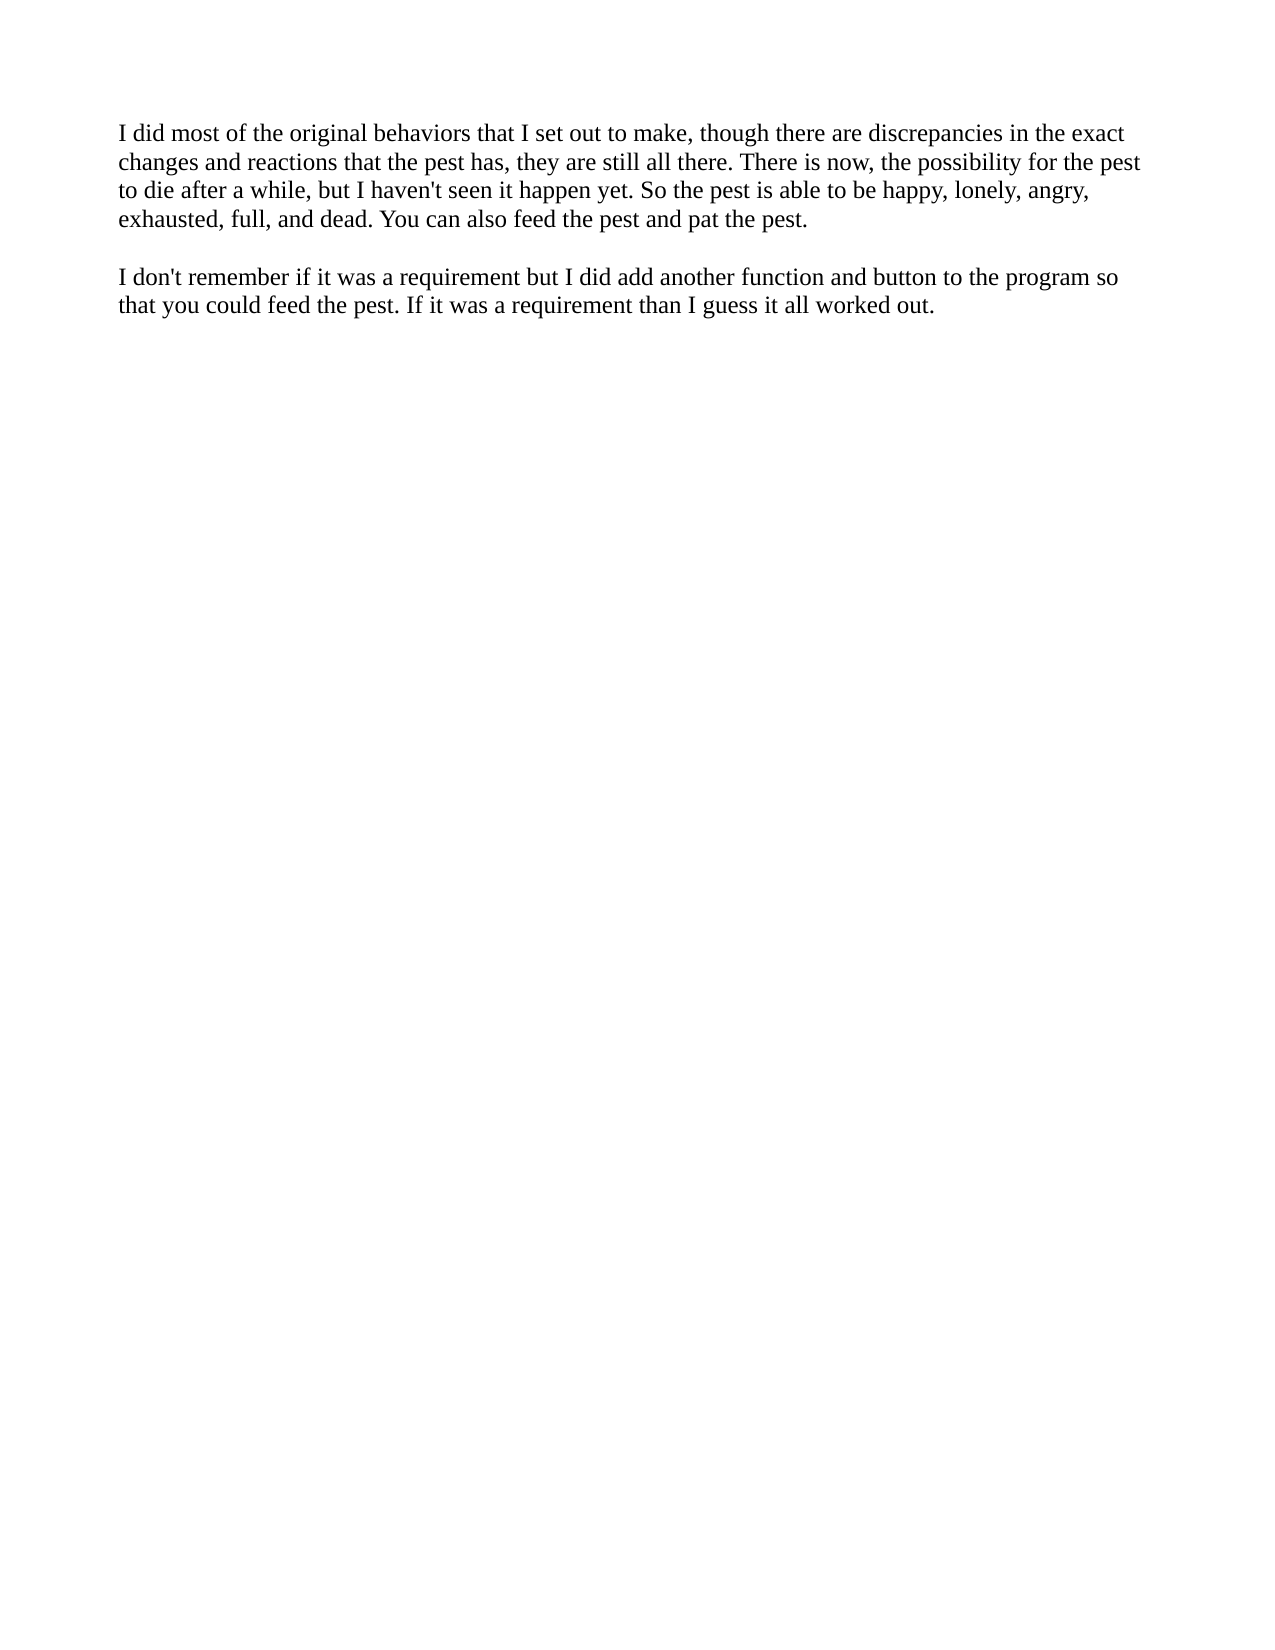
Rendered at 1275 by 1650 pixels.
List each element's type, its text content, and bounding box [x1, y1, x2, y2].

text I don't remember if it was a requirement but I did add another function and button to the program so that you could feed the pest. If it was a requirement than I guess it all worked out. [118, 262, 1157, 319]
text I did most of the original behaviors that I set out to make, though there are discrepancies in the exact changes and reactions that the pest has, they are still all there. There is now, the possibility for the pest to die after a while, but I haven't seen it happen yet. So the pest is able to be happy, lonely, angry, exhausted, full, and dead. You can also feed the pest and pat the pest. [118, 118, 1157, 233]
